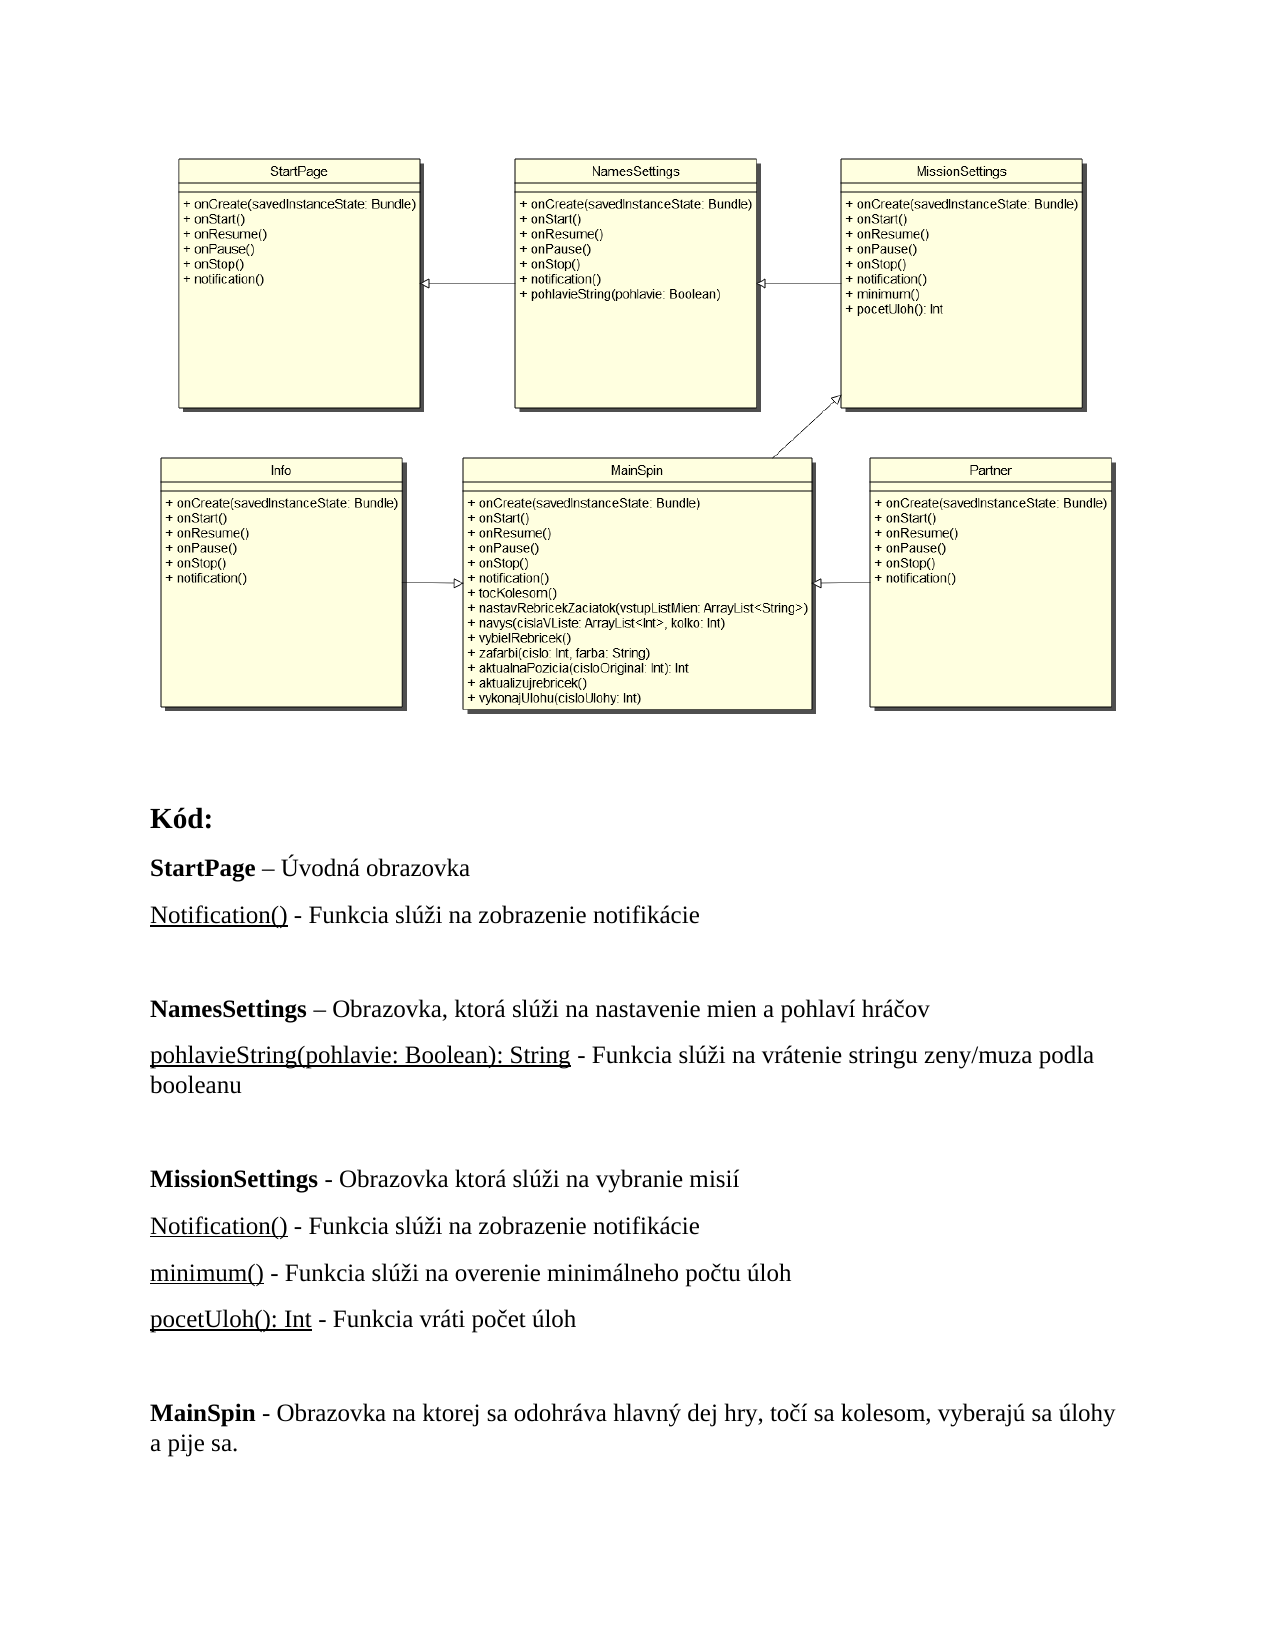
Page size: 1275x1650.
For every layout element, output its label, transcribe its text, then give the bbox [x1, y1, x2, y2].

text MainSpin - Obrazovka na ktorej sa odohráva hlavný dej hry, točí sa kolesom, vyberajú sa úlohy a pije sa. [150, 1398, 1125, 1457]
text minimum() - Funkcia slúži na overenie minimálneho počtu úloh [150, 1258, 1125, 1286]
text pocetUloh(): Int - Funkcia vráti počet úloh [150, 1304, 1125, 1333]
text MissionSettings - Obrazovka ktorá slúži na vybranie misií [150, 1164, 1125, 1193]
text pohlavieString(pohlavie: Boolean): String - Funkcia slúži na vrátenie stringu zeny/muza podla booleanu [150, 1040, 1125, 1099]
text Kód: [150, 801, 1125, 835]
text NamesSettings – Obrazovka, ktorá slúži na nastavenie mien a pohlaví hráčov [150, 994, 1125, 1022]
text StartPage – Úvodná obrazovka [150, 853, 1125, 882]
text Notification() - Funkcia slúži na zobrazenie notifikácie [150, 900, 1125, 929]
text Notification() - Funkcia slúži na zobrazenie notifikácie [150, 1211, 1125, 1239]
